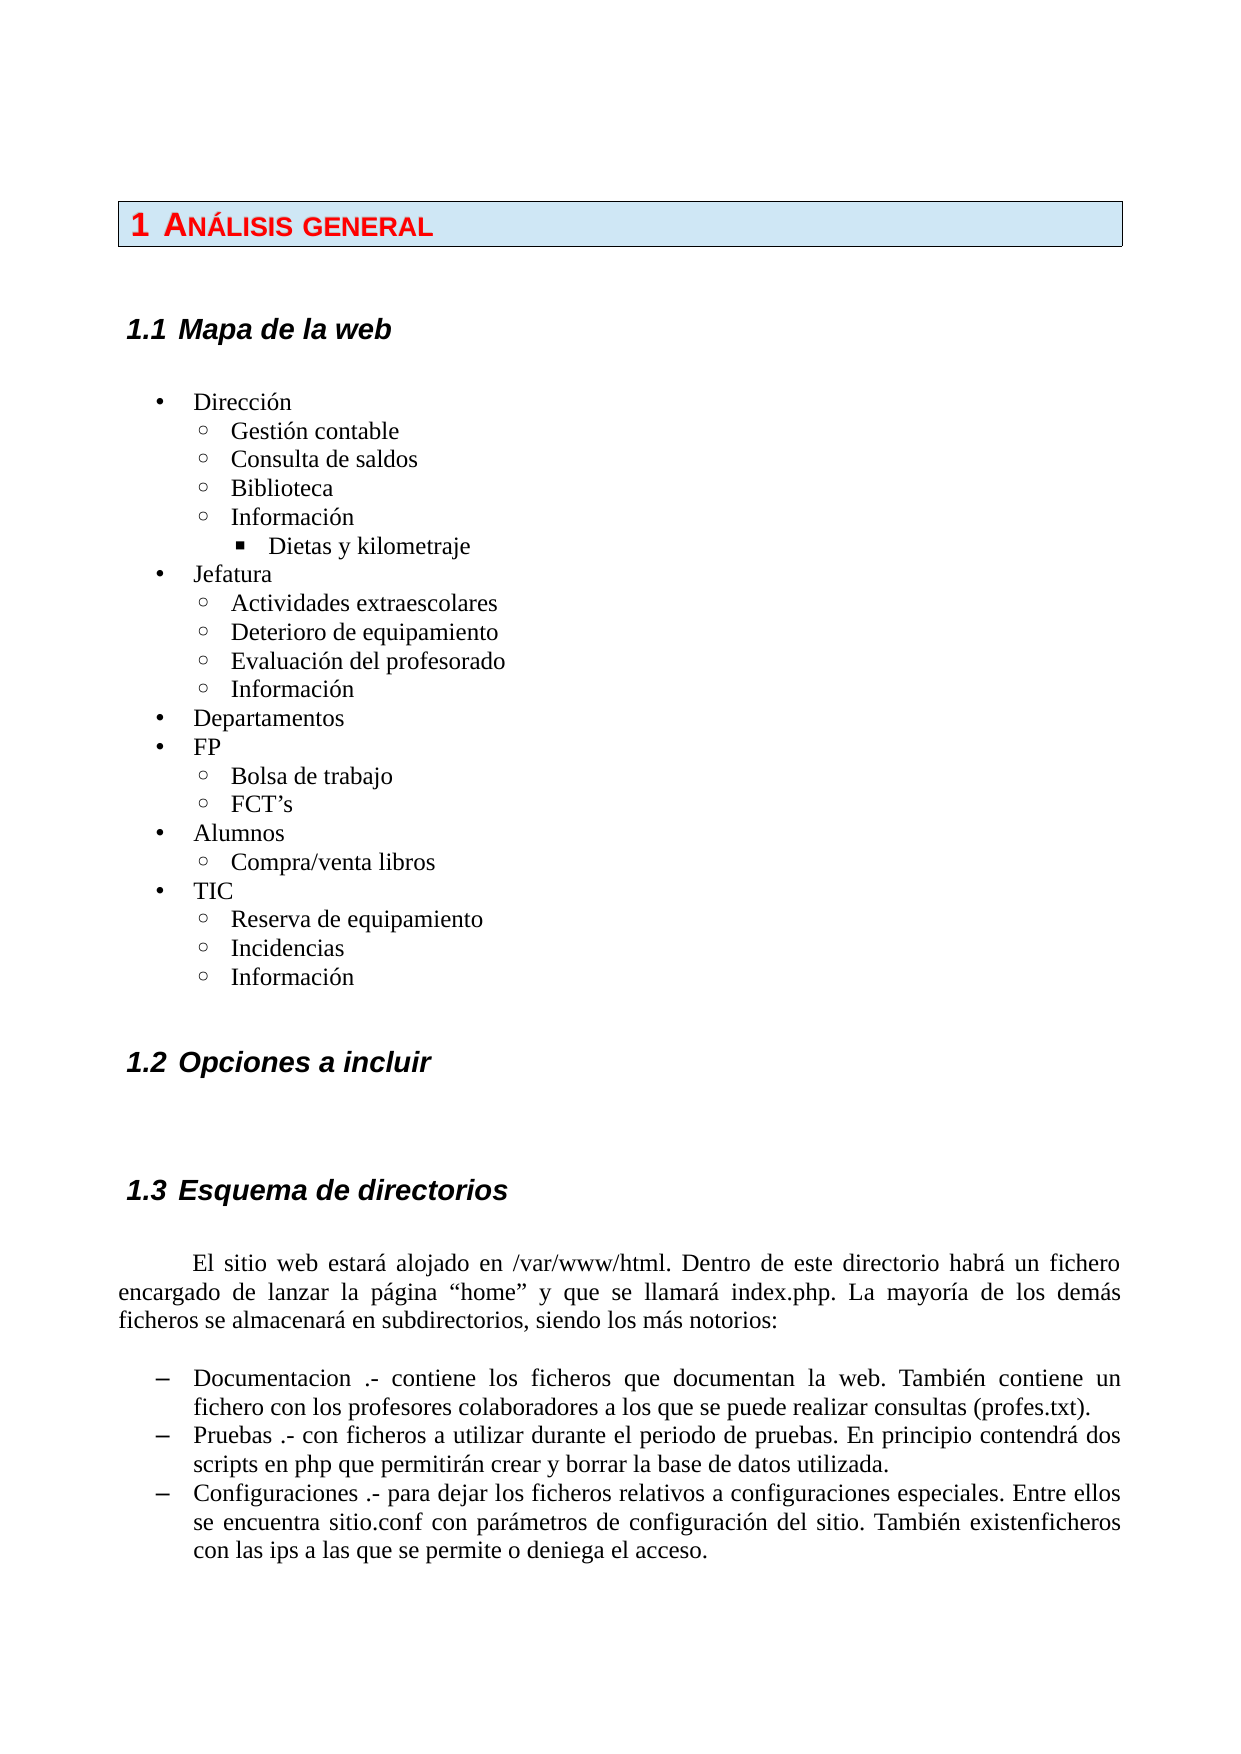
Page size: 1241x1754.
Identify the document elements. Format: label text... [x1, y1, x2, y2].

list Gestión contable [193, 416, 1122, 444]
list Dirección [156, 387, 1122, 416]
list Departamentos [156, 703, 1122, 732]
list Documentacion .- contiene los ficheros que documentan la web. También contiene un fichero con los profesores colaboradores a los que se puede realizar consultas (profes.txt). [156, 1363, 1122, 1420]
list TIC [156, 876, 1122, 904]
text El sitio web estará alojado en /var/www/html. Dentro de este directorio habrá un fichero encargado de lanzar la página “home” y que se llamará index.php. La mayoría de los demás ficheros se almacenará en subdirectorios, siendo los más notorios: [118, 1248, 1122, 1334]
list Jefatura [156, 559, 1122, 588]
list Actividades extraescolares [193, 588, 1122, 617]
list Compra/venta libros [193, 847, 1122, 876]
list Configuraciones .- para dejar los ficheros relativos a configuraciones especiales. Entre ellos se encuentra sitio.conf con parámetros de configuración del sitio. También existenficheros con las ips a las que se permite o deniega el acceso. [156, 1478, 1122, 1564]
list Información [193, 502, 1122, 531]
list Biblioteca [193, 473, 1122, 502]
list Consulta de saldos [193, 444, 1122, 473]
list FP [156, 732, 1122, 761]
list Deterioro de equipamiento [193, 617, 1122, 646]
list FCT’s [193, 789, 1122, 818]
list Dietas y kilometraje [231, 531, 1122, 559]
list Reserva de equipamiento [193, 904, 1122, 933]
list Incidencias [193, 933, 1122, 962]
subtitle Análisis general [119, 202, 1122, 246]
list Información [193, 674, 1122, 703]
list Pruebas .- con ficheros a utilizar durante el periodo de pruebas. En principio contendrá dos scripts en php que permitirán crear y borrar la base de datos utilizada. [156, 1420, 1122, 1478]
list Bolsa de trabajo [193, 761, 1122, 789]
subtitle Mapa de la web [118, 312, 1122, 346]
list Alumnos [156, 818, 1122, 847]
list Evaluación del profesorado [193, 646, 1122, 674]
subtitle Opciones a incluir [118, 1044, 1122, 1078]
list Información [193, 962, 1122, 991]
subtitle Esquema de directorios [118, 1173, 1122, 1207]
